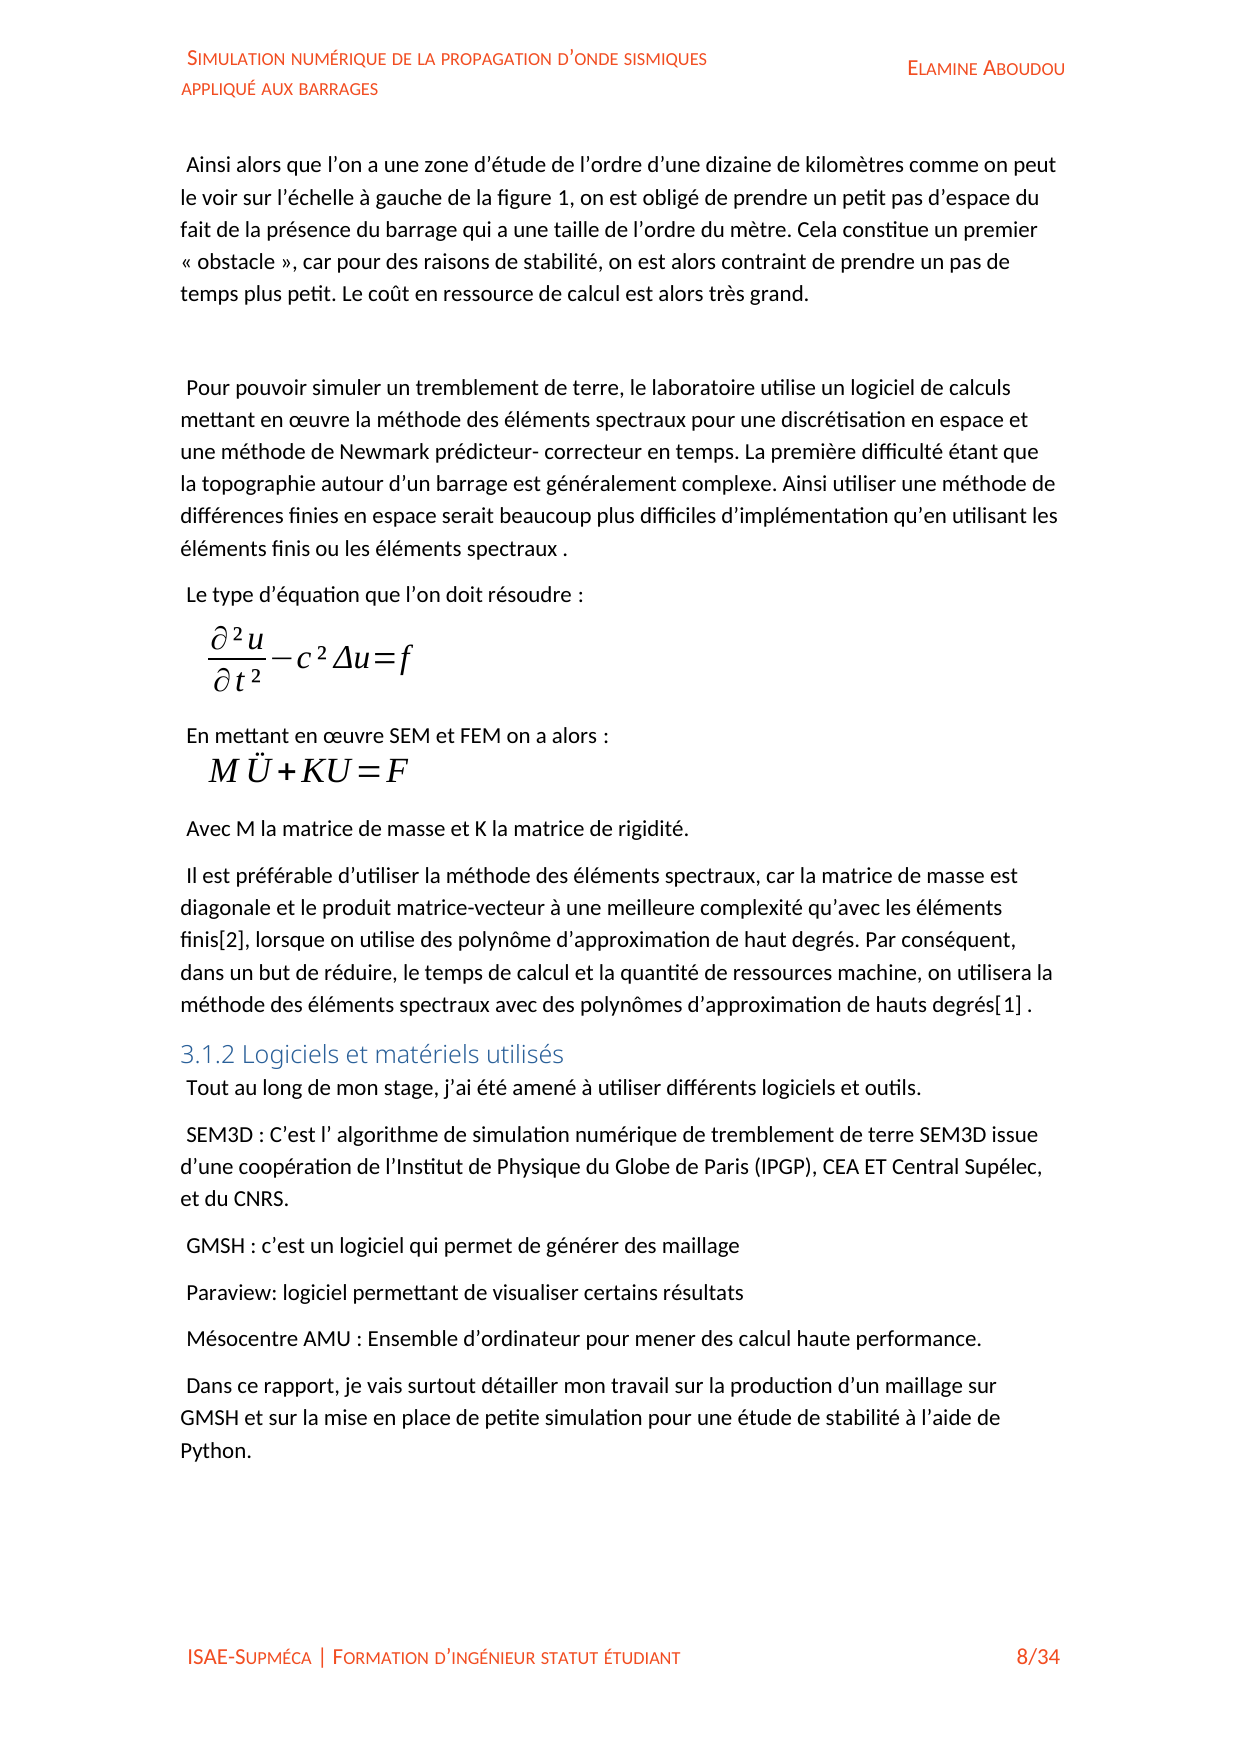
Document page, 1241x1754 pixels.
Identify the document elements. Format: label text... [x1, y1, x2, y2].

text Ainsi alors que l’on a une zone d’étude de l’ordre d’une dizaine de kilomètres comme on peut le voir sur l’échelle à gauche de la figure 1, on est obligé de prendre un petit pas d’espace du fait de la présence du barrage qui a une taille de l’ordre du mètre. Cela constitue un premier « obstacle », car pour des raisons de stabilité, on est alors contraint de prendre un pas de temps plus petit. Le coût en ressource de calcul est alors très grand. [180, 151, 1060, 307]
text GMSH : c’est un logiciel qui permet de générer des maillage [180, 1231, 1060, 1259]
text Le type d’équation que l’on doit résoudre : [180, 581, 1060, 609]
text Il est préférable d’utiliser la méthode des éléments spectraux, car la matrice de masse est diagonale et le produit matrice-vecteur à une meilleure complexité qu’avec les éléments finis[2], lorsque on utilise des polynôme d’approximation de haut degrés. Par conséquent, dans un but de réduire, le temps de calcul et la quantité de ressources machine, on utilisera la méthode des éléments spectraux avec des polynômes d’approximation de hauts degrés[1] . [180, 861, 1060, 1018]
subtitle 3.1.2 Logiciels et matériels utilisés [180, 1037, 1060, 1071]
text SEM3D : C’est l’ algorithme de simulation numérique de tremblement de terre SEM3D issue d’une coopération de l’Institut de Physique du Globe de Paris (IPGP), CEA ET Central Supélec, et du CNRS. [180, 1120, 1060, 1212]
text Pour pouvoir simuler un tremblement de terre, le laboratoire utilise un logiciel de calculs mettant en œuvre la méthode des éléments spectraux pour une discrétisation en espace et une méthode de Newmark prédicteur- correcteur en temps. La première difficulté étant que la topographie autour d’un barrage est généralement complexe. Ainsi utiliser une méthode de différences finies en espace serait beaucoup plus difficiles d’implémentation qu’en utilisant les éléments finis ou les éléments spectraux . [180, 373, 1060, 562]
text Paraview: logiciel permettant de visualiser certains résultats [180, 1278, 1060, 1306]
text Avec M la matrice de masse et K la matrice de rigidité. [180, 814, 1060, 842]
text Dans ce rapport, je vais surtout détailler mon travail sur la production d’un maillage sur GMSH et sur la mise en place de petite simulation pour une étude de stabilité à l’aide de Python. [180, 1371, 1060, 1464]
text Mésocentre AMU : Ensemble d’ordinateur pour mener des calcul haute performance. [180, 1324, 1060, 1353]
text Tout au long de mon stage, j’ai été amené à utiliser différents logiciels et outils. [180, 1073, 1060, 1101]
text En mettant en œuvre SEM et FEM on a alors : [180, 721, 1060, 749]
